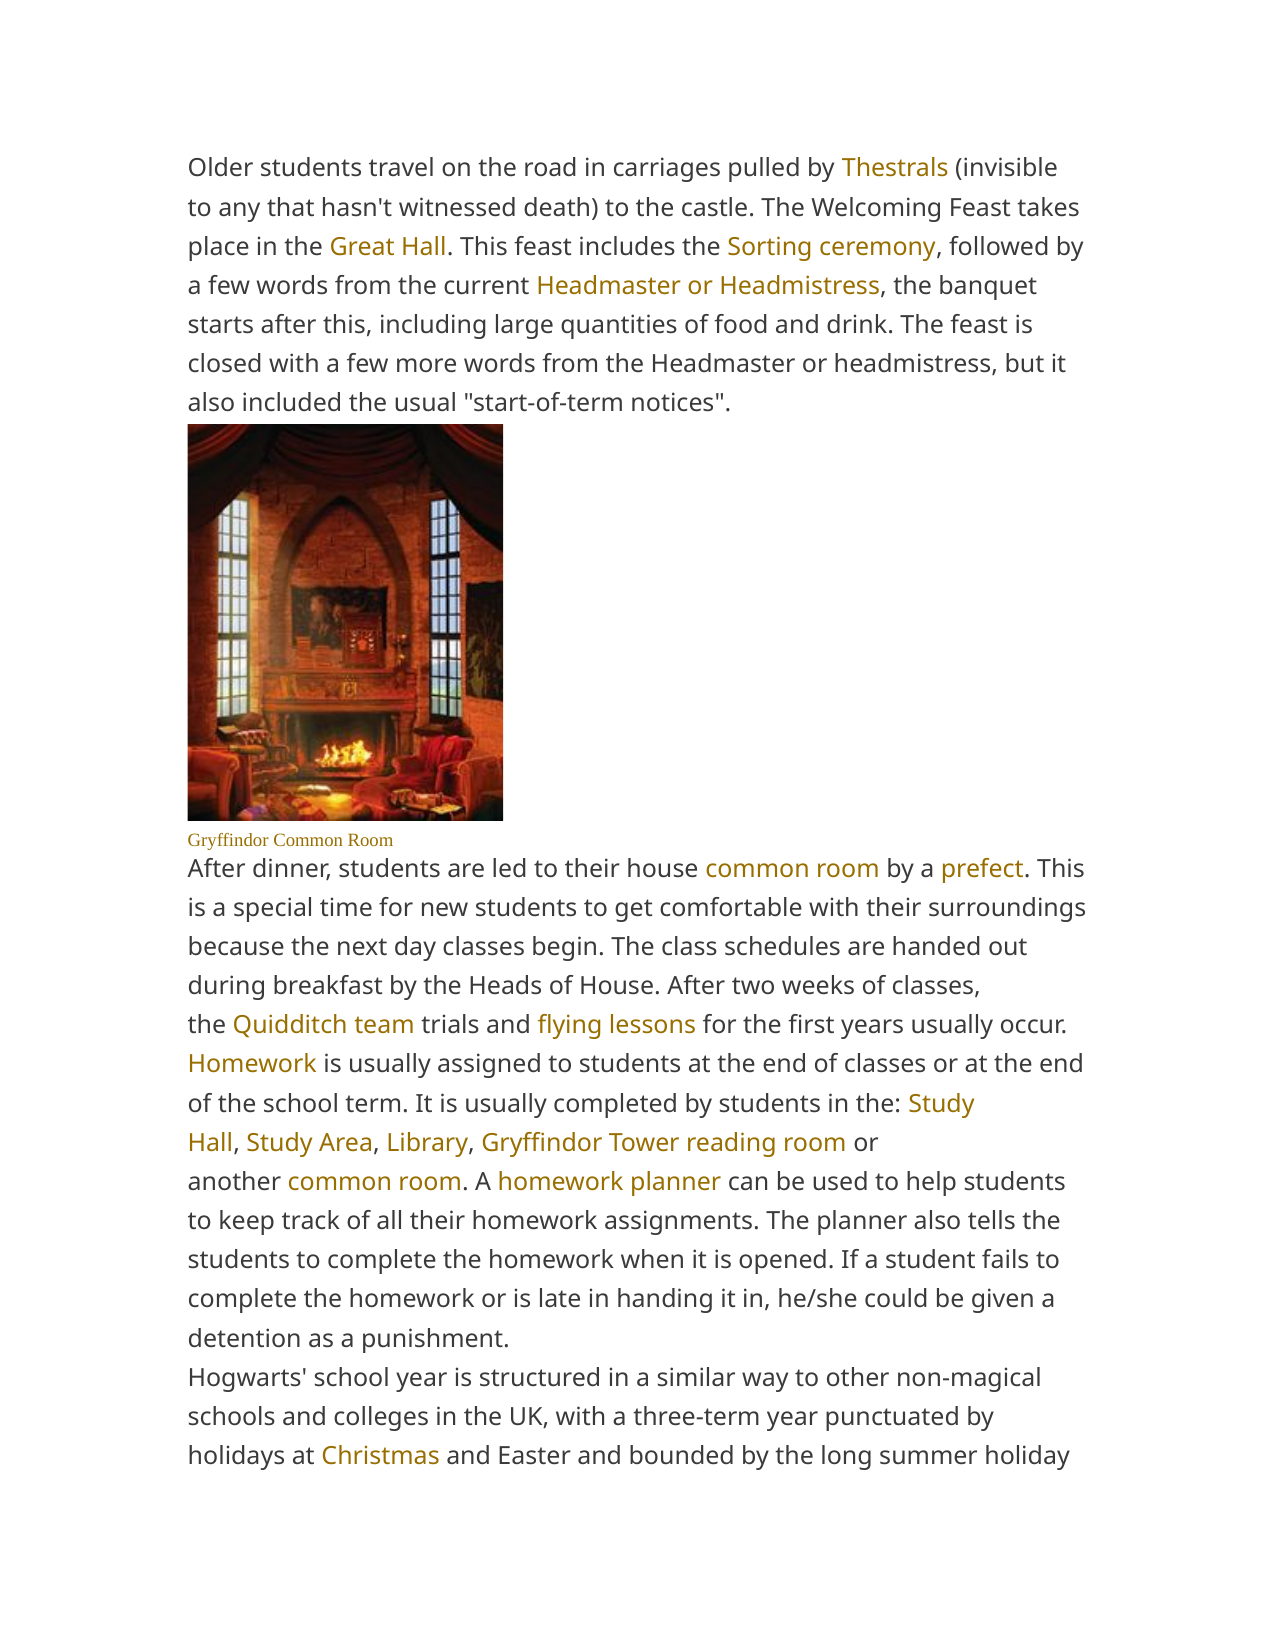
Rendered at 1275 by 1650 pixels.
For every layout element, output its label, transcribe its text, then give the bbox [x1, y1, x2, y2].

text Homework is usually assigned to students at the end of classes or at the end of the school term. It is usually completed by students in the: Study Hall, Study Area, Library, Gryffindor Tower reading room or another common room. A homework planner can be used to help students to keep track of all their homework assignments. The planner also tells the students to complete the homework when it is opened. If a student fails to complete the homework or is late in handing it in, he/she could be given a detention as a punishment. [187, 1046, 1087, 1354]
text Gryffindor Common Room [187, 825, 1087, 850]
text Older students travel on the road in carriages pulled by Thestrals (invisible to any that hasn't witnessed death) to the castle. The Welcoming Feast takes place in the Great Hall. This feast includes the Sorting ceremony, followed by a few words from the current Headmaster or Headmistress, the banquet starts after this, including large quantities of food and drink. The feast is closed with a few more words from the Headmaster or headmistress, but it also included the usual "start-of-term notices". [187, 150, 1087, 419]
text Hogwarts' school year is structured in a similar way to other non-magical schools and colleges in the UK, with a three-term year punctuated by holidays at Christmas and Easter and bounded by the long summer holiday [187, 1359, 1087, 1472]
picture [187, 424, 504, 821]
text After dinner, students are led to their house common room by a prefect. This is a special time for new students to get comfortable with their surroundings because the next day classes begin. The class schedules are handed out during breakfast by the Heads of House. After two weeks of classes, the Quidditch team trials and flying lessons for the first years usually occur. [187, 850, 1087, 1041]
